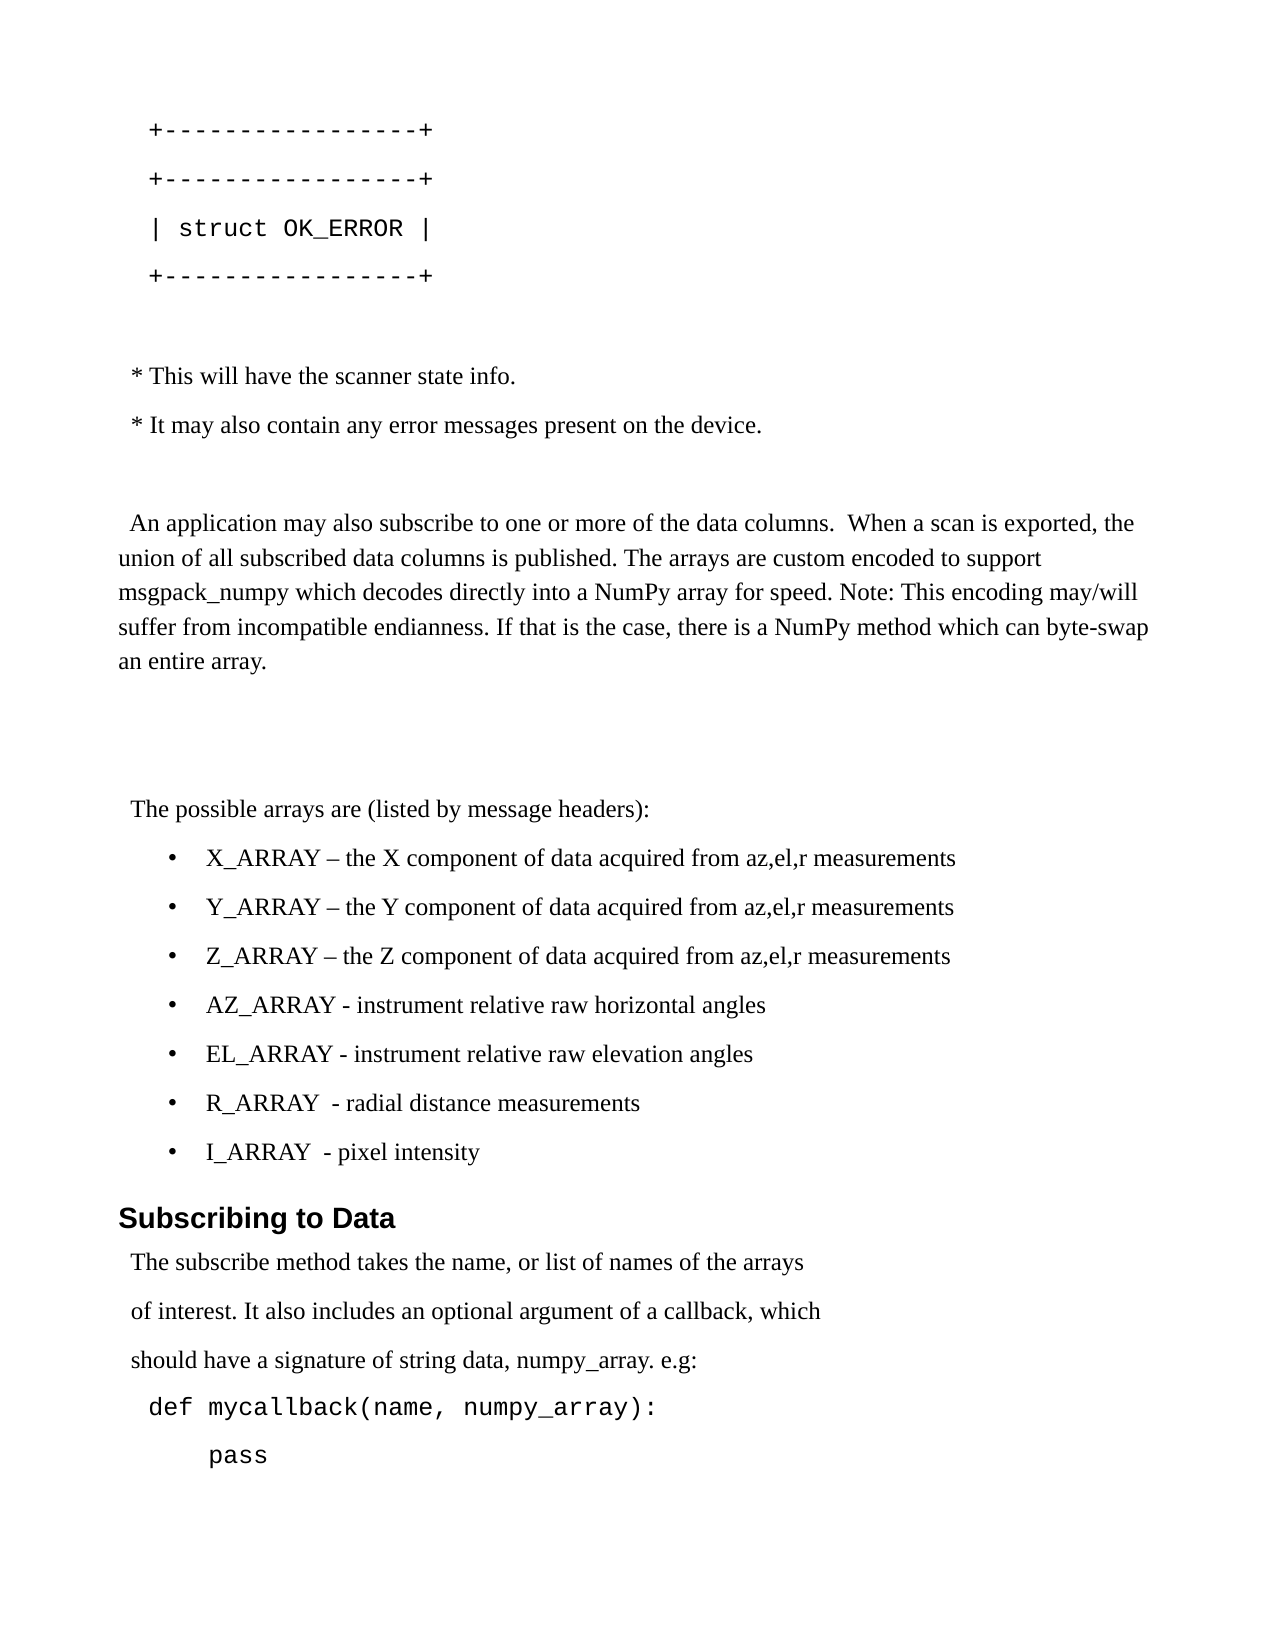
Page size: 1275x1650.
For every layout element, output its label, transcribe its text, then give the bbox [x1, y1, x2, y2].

list Y_ARRAY – the Y component of data acquired from az,el,r measurements [168, 892, 1157, 921]
list EL_ARRAY - instrument relative raw elevation angles [168, 1039, 1157, 1068]
text +-----------------+ [118, 167, 1157, 195]
list X_ARRAY – the X component of data acquired from az,el,r measurements [168, 843, 1157, 871]
text pass [118, 1443, 1157, 1471]
list R_ARRAY - radial distance measurements [168, 1088, 1157, 1117]
text +-----------------+ [118, 264, 1157, 292]
list AZ_ARRAY - instrument relative raw horizontal angles [168, 990, 1157, 1019]
subtitle Subscribing to Data [118, 1201, 1157, 1234]
list I_ARRAY - pixel intensity [168, 1137, 1157, 1166]
text | struct OK_ERROR | [118, 215, 1157, 243]
text should have a signature of string data, numpy_array. e.g: [118, 1345, 1157, 1374]
text +-----------------+ [118, 118, 1157, 146]
text def mycallback(name, numpy_array): [118, 1394, 1157, 1422]
text of interest. It also includes an optional argument of a callback, which [118, 1296, 1157, 1325]
text * This will have the scanner state info. [118, 361, 1157, 390]
text An application may also subscribe to one or more of the data columns. When a scan is exported, the union of all subscribed data columns is published. The arrays are custom encoded to support msgpack_numpy which decodes directly into a NumPy array for speed. Note: This encoding may/will suffer from incompatible endianness. If that is the case, there is a NumPy method which can byte-swap an entire array. [118, 508, 1157, 675]
list Z_ARRAY – the Z component of data acquired from az,el,r measurements [168, 941, 1157, 969]
text The possible arrays are (listed by message headers): [118, 794, 1157, 822]
text * It may also contain any error messages present on the device. [118, 410, 1157, 439]
text The subscribe method takes the name, or list of names of the arrays [118, 1247, 1157, 1276]
